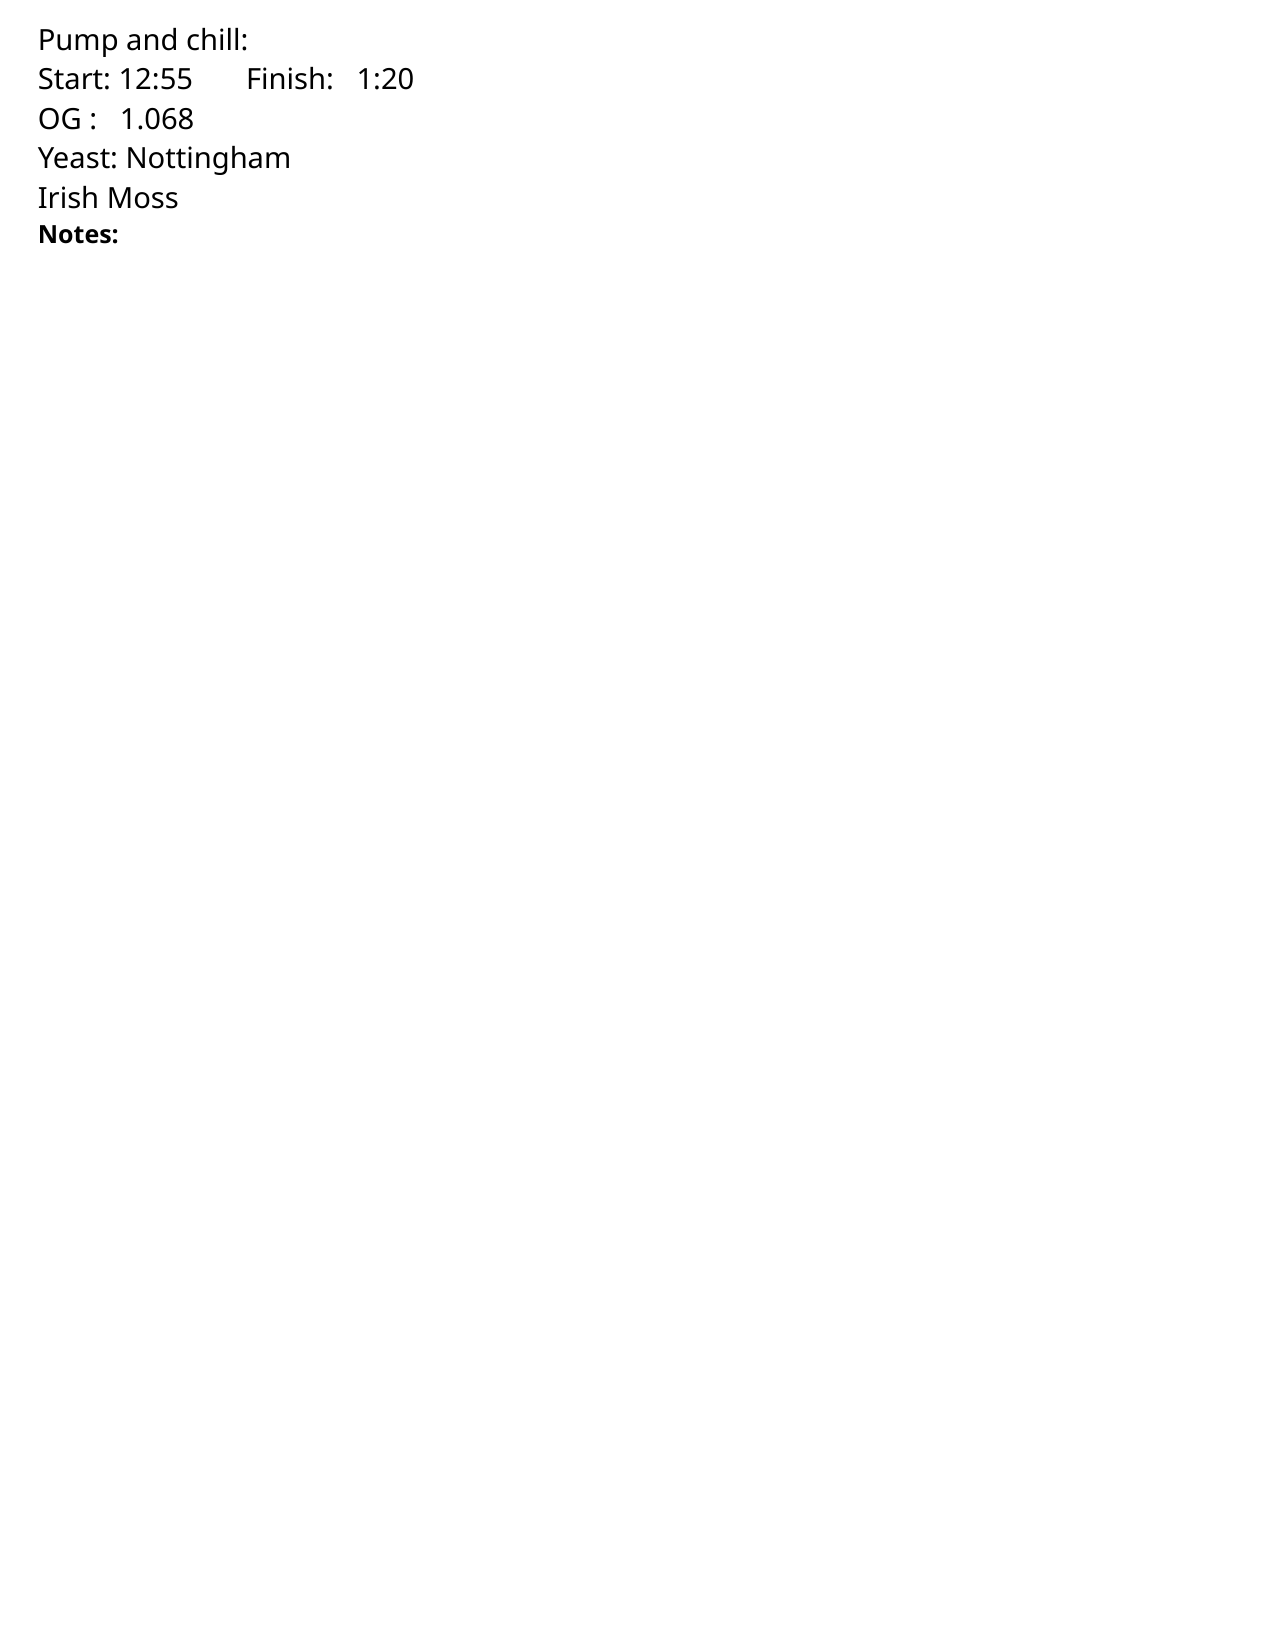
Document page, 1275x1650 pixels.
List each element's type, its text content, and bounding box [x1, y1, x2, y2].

text Pump and chill: [38, 19, 1237, 58]
text OG : 1.068 [38, 98, 1237, 138]
text Notes: [38, 217, 1237, 251]
text Irish Moss [38, 177, 1237, 217]
text Start: 12:55 Finish: 1:20 [38, 58, 1237, 98]
text Yeast: Nottingham [38, 138, 1237, 177]
